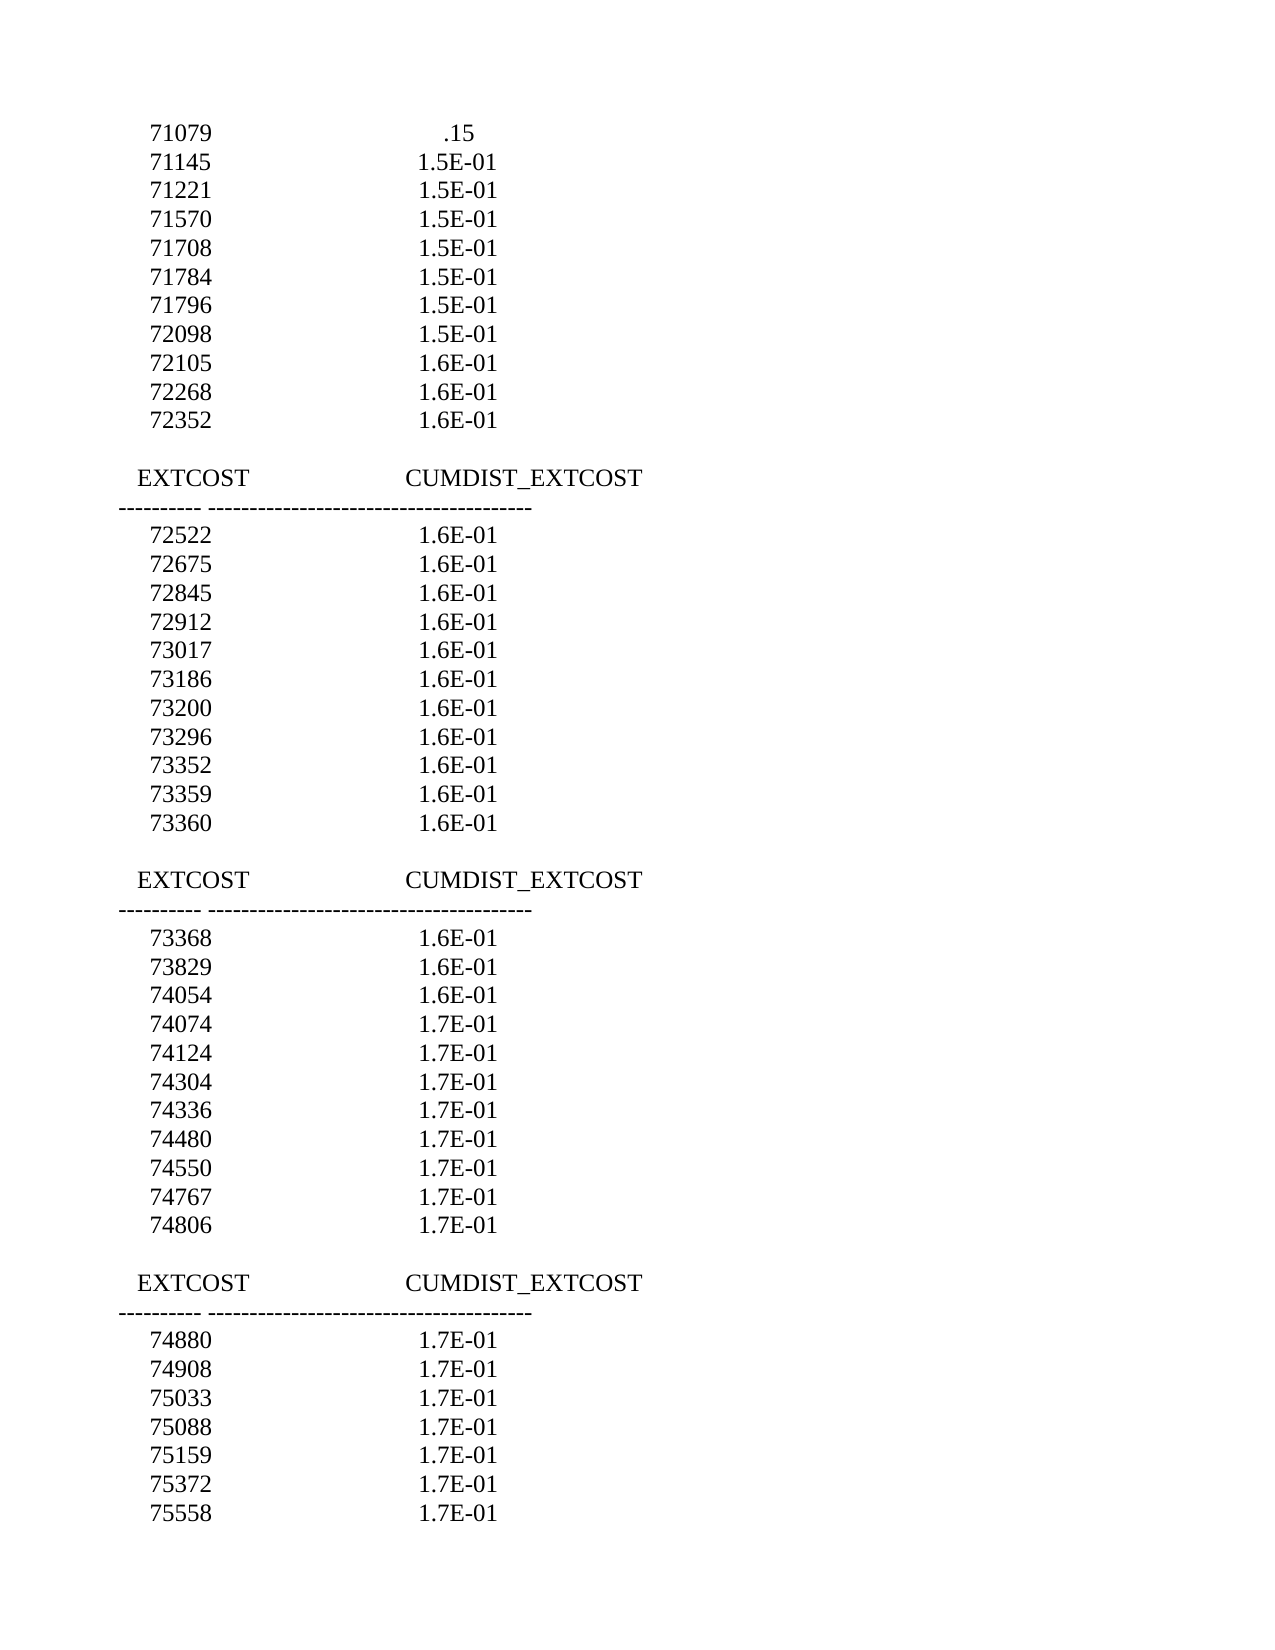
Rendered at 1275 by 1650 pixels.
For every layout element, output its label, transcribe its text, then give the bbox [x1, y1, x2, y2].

text 72105 1.6E-01 [118, 348, 1157, 377]
text ---------- --------------------------------------- [118, 1297, 1157, 1326]
text ---------- --------------------------------------- [118, 492, 1157, 521]
text ---------- --------------------------------------- [118, 894, 1157, 923]
text 72352 1.6E-01 [118, 406, 1157, 434]
text EXTCOST CUMDIST_EXTCOST [118, 463, 1157, 492]
text EXTCOST CUMDIST_EXTCOST [118, 866, 1157, 894]
text 74880 1.7E-01 [118, 1326, 1157, 1354]
text 72675 1.6E-01 [118, 549, 1157, 578]
text 72845 1.6E-01 [118, 578, 1157, 607]
text 72098 1.5E-01 [118, 319, 1157, 348]
text 74074 1.7E-01 [118, 1009, 1157, 1038]
text 74806 1.7E-01 [118, 1211, 1157, 1239]
text 74550 1.7E-01 [118, 1153, 1157, 1182]
text 71079 .15 [118, 118, 1157, 147]
text 75088 1.7E-01 [118, 1412, 1157, 1441]
text 73829 1.6E-01 [118, 952, 1157, 981]
text 74336 1.7E-01 [118, 1096, 1157, 1124]
text 75558 1.7E-01 [118, 1498, 1157, 1527]
text 73200 1.6E-01 [118, 693, 1157, 722]
text 74480 1.7E-01 [118, 1124, 1157, 1153]
text 73017 1.6E-01 [118, 636, 1157, 664]
text 72268 1.6E-01 [118, 377, 1157, 406]
text 72912 1.6E-01 [118, 607, 1157, 636]
text 74304 1.7E-01 [118, 1067, 1157, 1096]
text 73186 1.6E-01 [118, 664, 1157, 693]
text 75372 1.7E-01 [118, 1469, 1157, 1498]
text EXTCOST CUMDIST_EXTCOST [118, 1268, 1157, 1297]
text 72522 1.6E-01 [118, 521, 1157, 549]
text 71145 1.5E-01 [118, 147, 1157, 176]
text 73359 1.6E-01 [118, 779, 1157, 808]
text 73296 1.6E-01 [118, 722, 1157, 751]
text 71708 1.5E-01 [118, 233, 1157, 262]
text 71221 1.5E-01 [118, 176, 1157, 204]
text 74908 1.7E-01 [118, 1354, 1157, 1383]
text 74767 1.7E-01 [118, 1182, 1157, 1211]
text 74054 1.6E-01 [118, 981, 1157, 1009]
text 71570 1.5E-01 [118, 204, 1157, 233]
text 75033 1.7E-01 [118, 1383, 1157, 1412]
text 71796 1.5E-01 [118, 291, 1157, 319]
text 73360 1.6E-01 [118, 808, 1157, 837]
text 75159 1.7E-01 [118, 1441, 1157, 1469]
text 71784 1.5E-01 [118, 262, 1157, 291]
text 73352 1.6E-01 [118, 751, 1157, 779]
text 73368 1.6E-01 [118, 923, 1157, 952]
text 74124 1.7E-01 [118, 1038, 1157, 1067]
